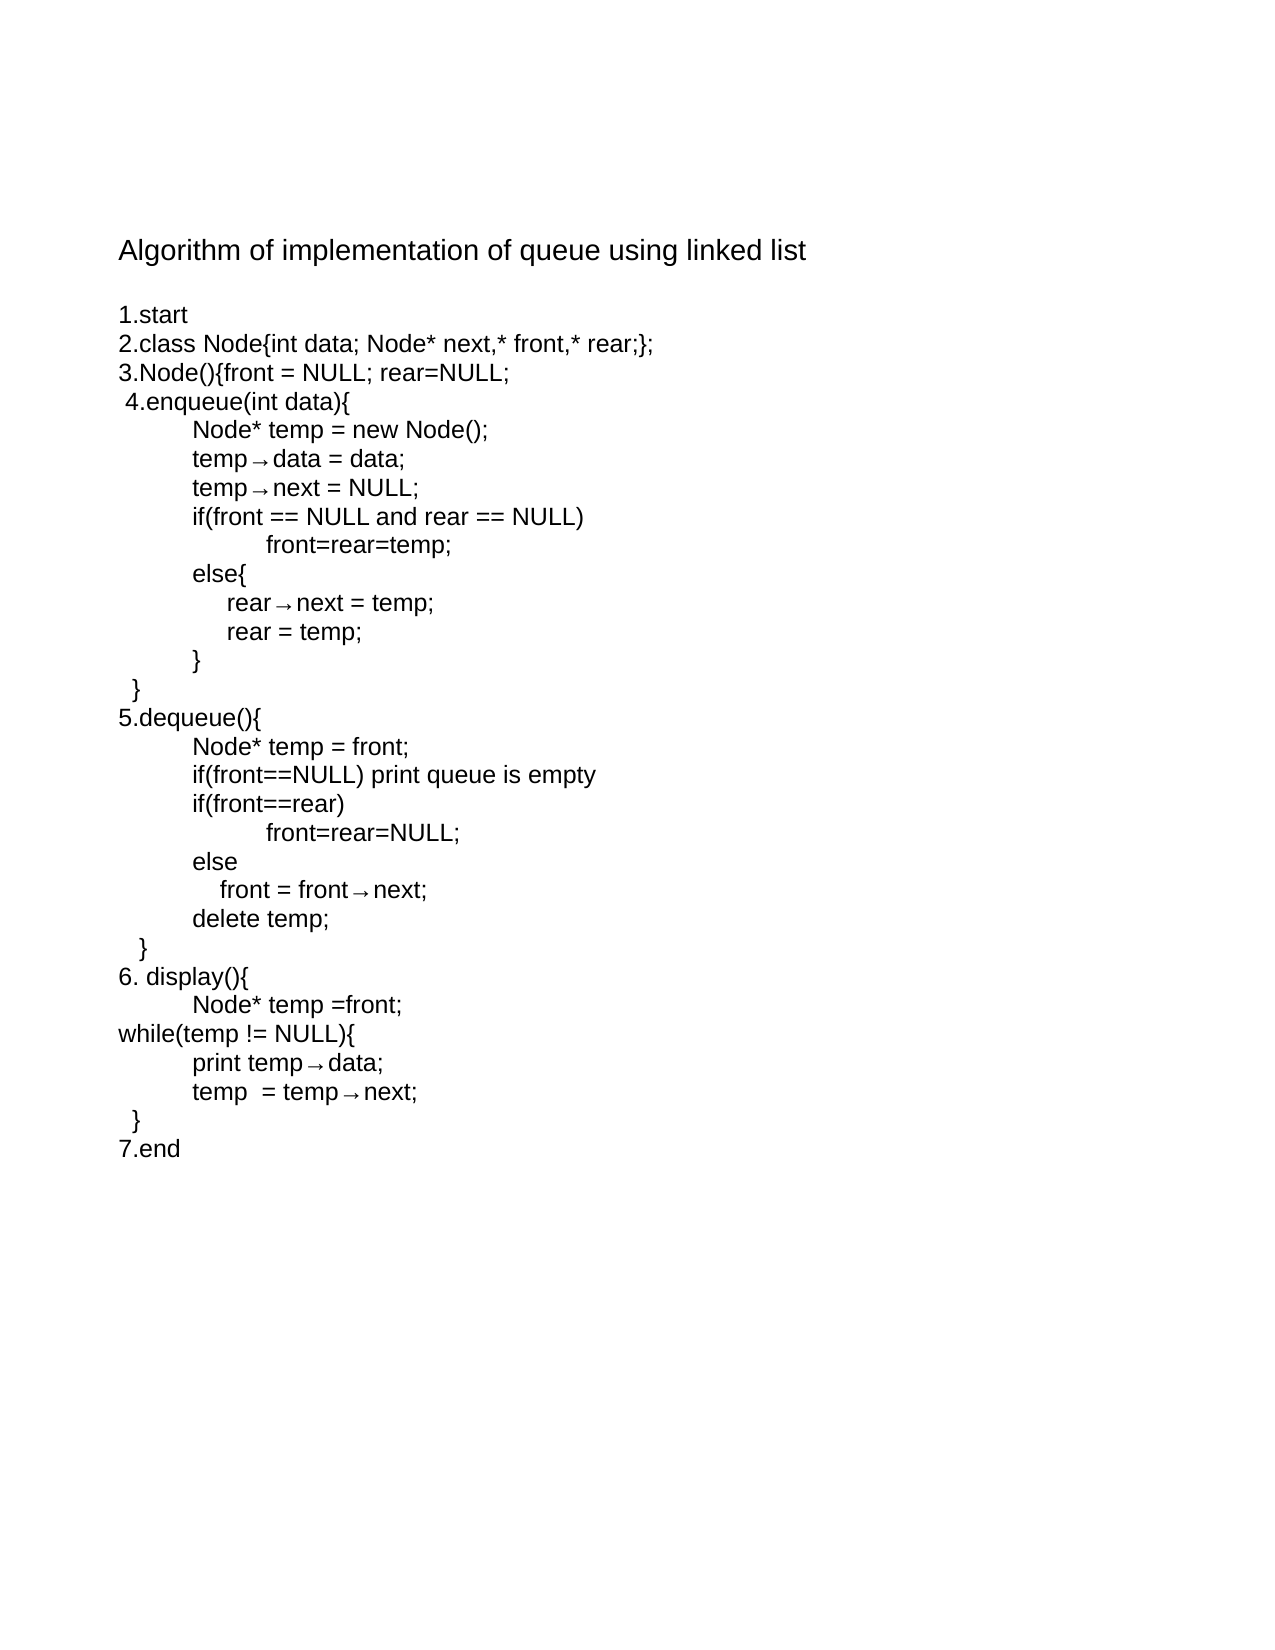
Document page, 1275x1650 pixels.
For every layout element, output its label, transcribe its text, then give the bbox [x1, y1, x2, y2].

text 7.end [118, 1134, 1157, 1163]
text } [118, 674, 1157, 703]
text else{ [118, 559, 1157, 588]
text temp = temp→next; [118, 1076, 1157, 1105]
text 4.enqueue(int data){ [118, 386, 1157, 415]
text Node* temp = front; [118, 731, 1157, 760]
text 2.class Node{int data; Node* next,* front,* rear;}; [118, 329, 1157, 358]
text 6. display(){ [118, 961, 1157, 990]
text rear = temp; [118, 616, 1157, 645]
text front=rear=temp; [118, 530, 1157, 559]
text 5.dequeue(){ [118, 703, 1157, 731]
text rear→next = temp; [118, 588, 1157, 616]
text front = front→next; [118, 875, 1157, 904]
text 3.Node(){front = NULL; rear=NULL; [118, 358, 1157, 386]
text 1.start [118, 300, 1157, 329]
text Node* temp =front; [118, 990, 1157, 1019]
text delete temp; [118, 904, 1157, 933]
text } [118, 1105, 1157, 1134]
text else [118, 846, 1157, 875]
text if(front == NULL and rear == NULL) [118, 501, 1157, 530]
text print temp→data; [118, 1048, 1157, 1076]
text temp→data = data; [118, 444, 1157, 473]
text Node* temp = new Node(); [118, 415, 1157, 444]
text if(front==NULL) print queue is empty [118, 760, 1157, 789]
text front=rear=NULL; [118, 818, 1157, 846]
text Algorithm of implementation of queue using linked list [118, 233, 1157, 267]
text } [118, 933, 1157, 961]
text temp→next = NULL; [118, 473, 1157, 501]
text if(front==rear) [118, 789, 1157, 818]
text while(temp != NULL){ [118, 1019, 1157, 1048]
text } [118, 645, 1157, 674]
